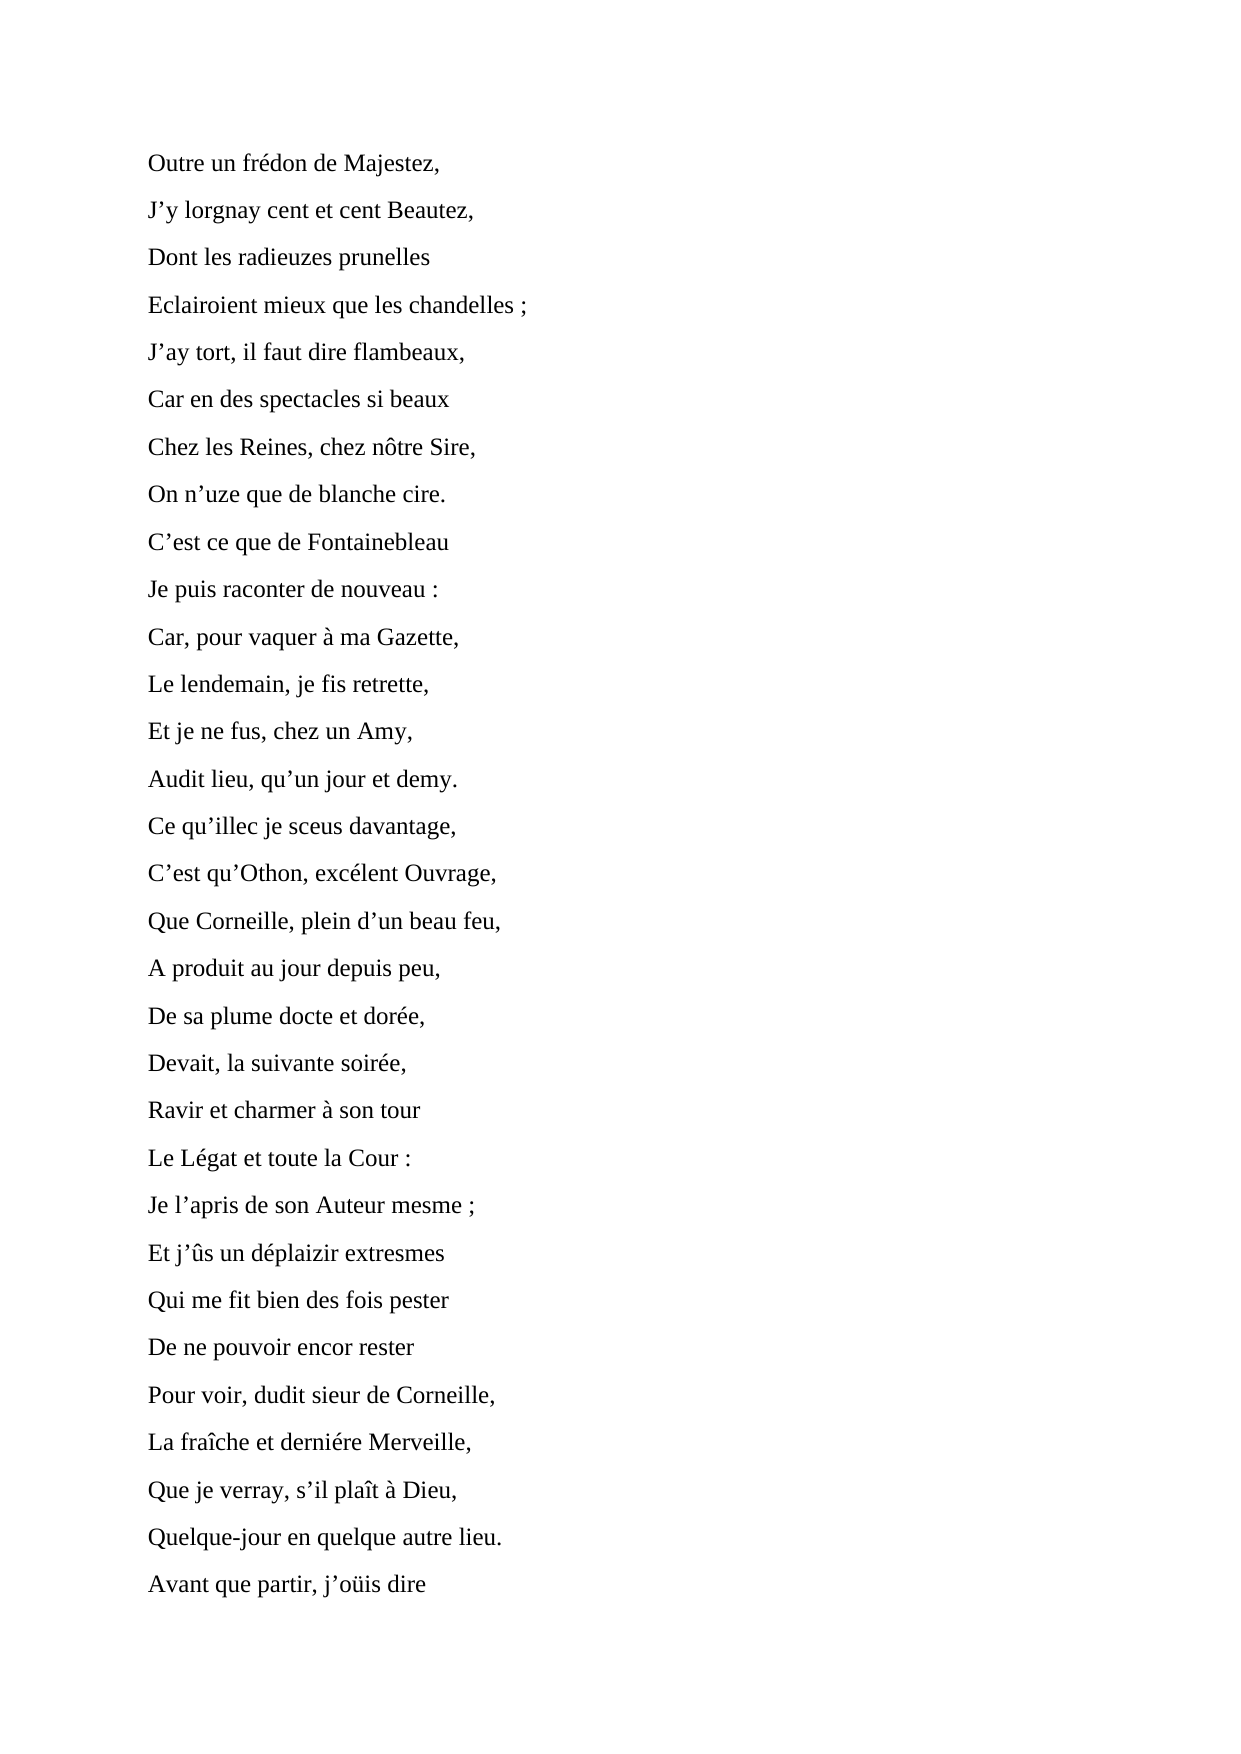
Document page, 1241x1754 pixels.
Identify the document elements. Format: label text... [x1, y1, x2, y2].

text C’est qu’Othon, excélent Ouvrage, [148, 858, 1093, 887]
text Audit lieu, qu’un jour et demy. [148, 764, 1093, 792]
text A produit au jour depuis peu, [148, 953, 1093, 982]
text Car en des spectacles si beaux [148, 384, 1093, 413]
text Dont les radieuzes prunelles [148, 242, 1093, 271]
text Chez les Reines, chez nôtre Sire, [148, 432, 1093, 461]
text Devait, la suivante soirée, [148, 1048, 1093, 1077]
text Que je verray, s’il plaît à Dieu, [148, 1475, 1093, 1503]
text De ne pouvoir encor rester [148, 1332, 1093, 1361]
text Je puis raconter de nouveau : [148, 574, 1093, 603]
text Pour voir, dudit sieur de Corneille, [148, 1380, 1093, 1409]
text Car, pour vaquer à ma Gazette, [148, 622, 1093, 650]
text Le Légat et toute la Cour : [148, 1143, 1093, 1172]
text Le lendemain, je fis retrette, [148, 669, 1093, 698]
text J’y lorgnay cent et cent Beautez, [148, 195, 1093, 224]
text Eclairoient mieux que les chandelles ; [148, 290, 1093, 318]
text Ce qu’illec je sceus davantage, [148, 811, 1093, 840]
text J’ay tort, il faut dire flambeaux, [148, 337, 1093, 366]
text Ravir et charmer à son tour [148, 1096, 1093, 1124]
text Avant que partir, j’oüis dire [148, 1569, 1093, 1598]
text Quelque-jour en quelque autre lieu. [148, 1522, 1093, 1551]
text On n’uze que de blanche cire. [148, 479, 1093, 508]
text Qui me fit bien des fois pester [148, 1285, 1093, 1314]
text Outre un frédon de Majestez, [148, 148, 1093, 176]
text Que Corneille, plein d’un beau feu, [148, 906, 1093, 935]
text Et je ne fus, chez un Amy, [148, 716, 1093, 745]
text Et j’ûs un déplaizir extresmes [148, 1238, 1093, 1266]
text La fraîche et derniére Merveille, [148, 1427, 1093, 1456]
text De sa plume docte et dorée, [148, 1001, 1093, 1029]
text C’est ce que de Fontainebleau [148, 527, 1093, 556]
text Je l’apris de son Auteur mesme ; [148, 1190, 1093, 1219]
